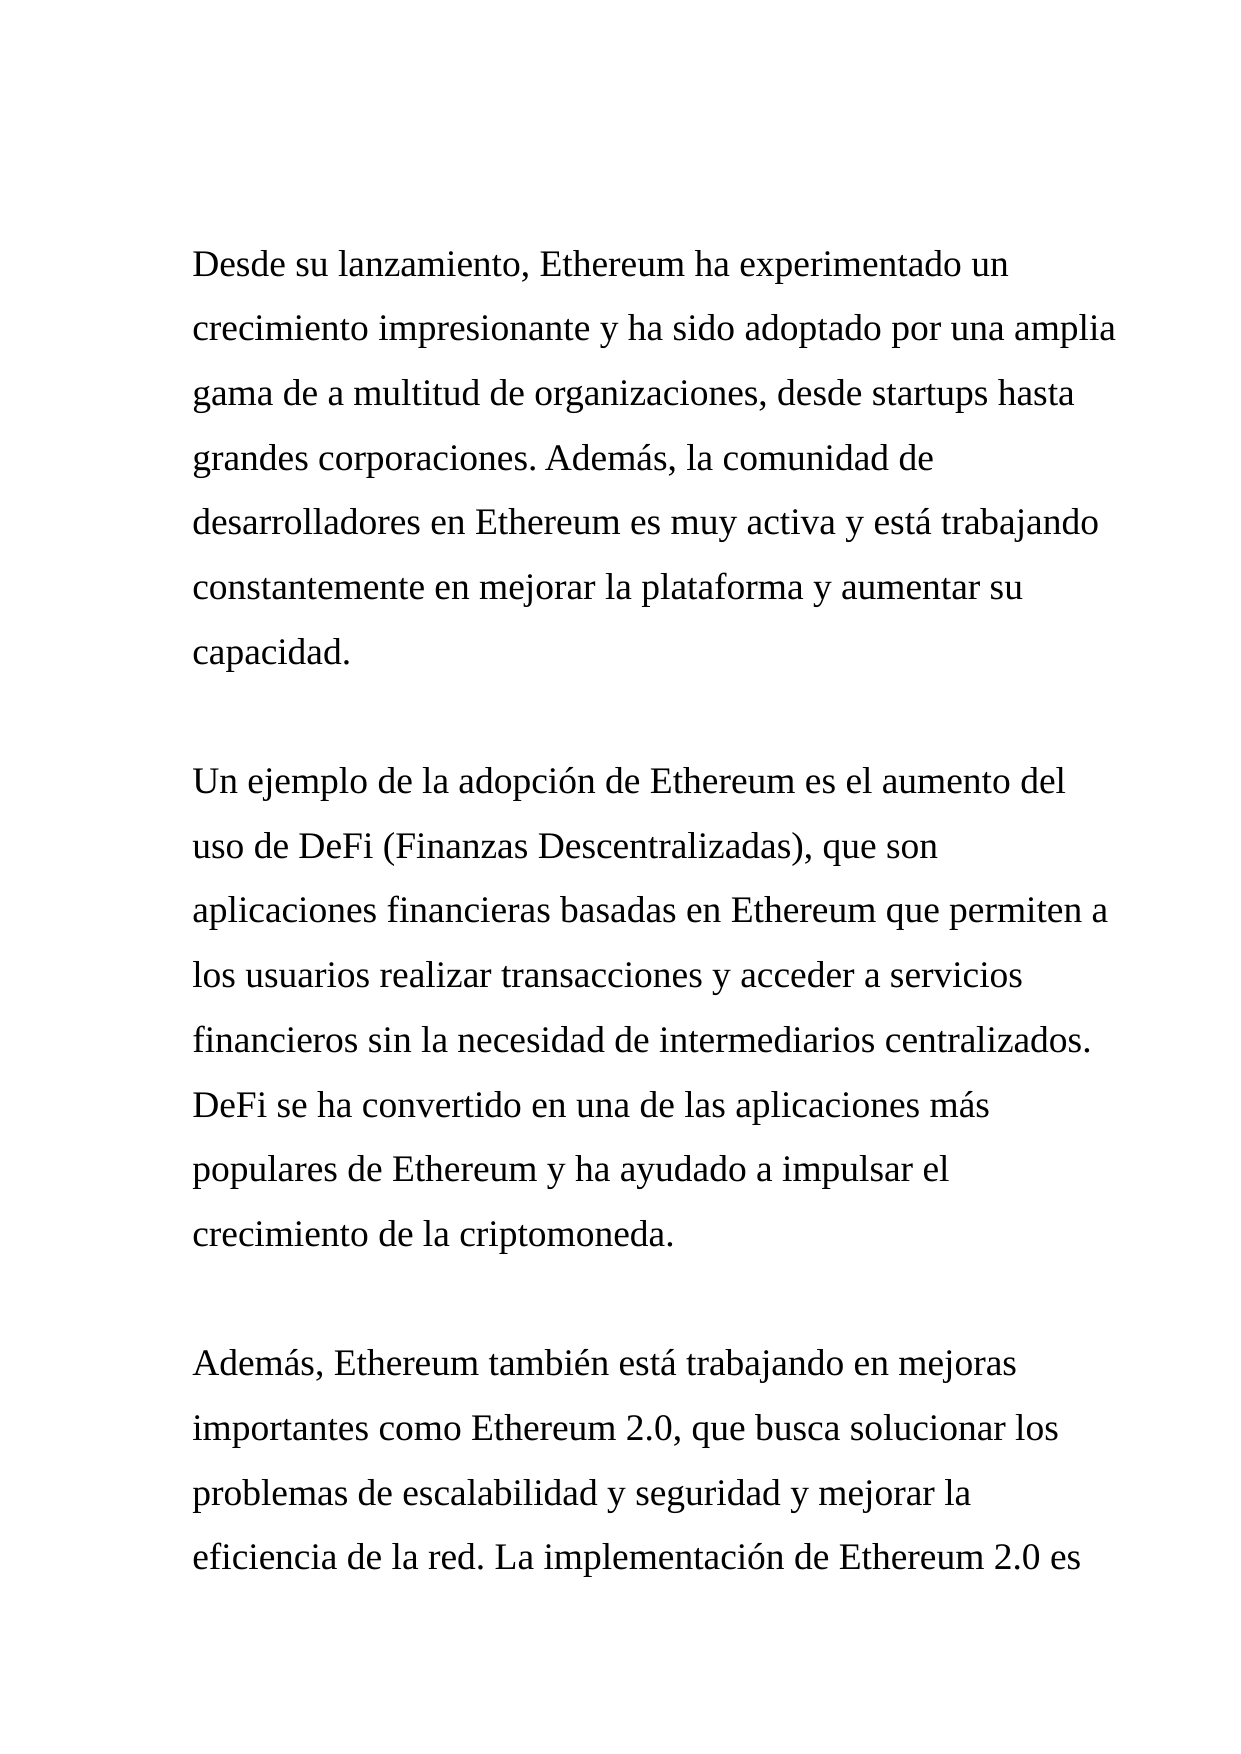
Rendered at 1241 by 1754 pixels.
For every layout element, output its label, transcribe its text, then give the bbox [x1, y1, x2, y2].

text Además, Ethereum también está trabajando en mejoras importantes como Ethereum 2.0, que busca solucionar los problemas de escalabilidad y seguridad y mejorar la eficiencia de la red. La implementación de Ethereum 2.0 es [192, 1341, 1122, 1578]
text Desde su lanzamiento, Ethereum ha experimentado un crecimiento impresionante y ha sido adoptado por una amplia gama de a multitud de organizaciones, desde startups hasta grandes corporaciones. Además, la comunidad de desarrolladores en Ethereum es muy activa y está trabajando constantemente en mejorar la plataforma y aumentar su capacidad. [192, 241, 1122, 672]
text Un ejemplo de la adopción de Ethereum es el aumento del uso de DeFi (Finanzas Descentralizadas), que son aplicaciones financieras basadas en Ethereum que permiten a los usuarios realizar transacciones y acceder a servicios financieros sin la necesidad de intermediarios centralizados. DeFi se ha convertido en una de las aplicaciones más populares de Ethereum y ha ayudado a impulsar el crecimiento de la criptomoneda. [192, 758, 1122, 1254]
